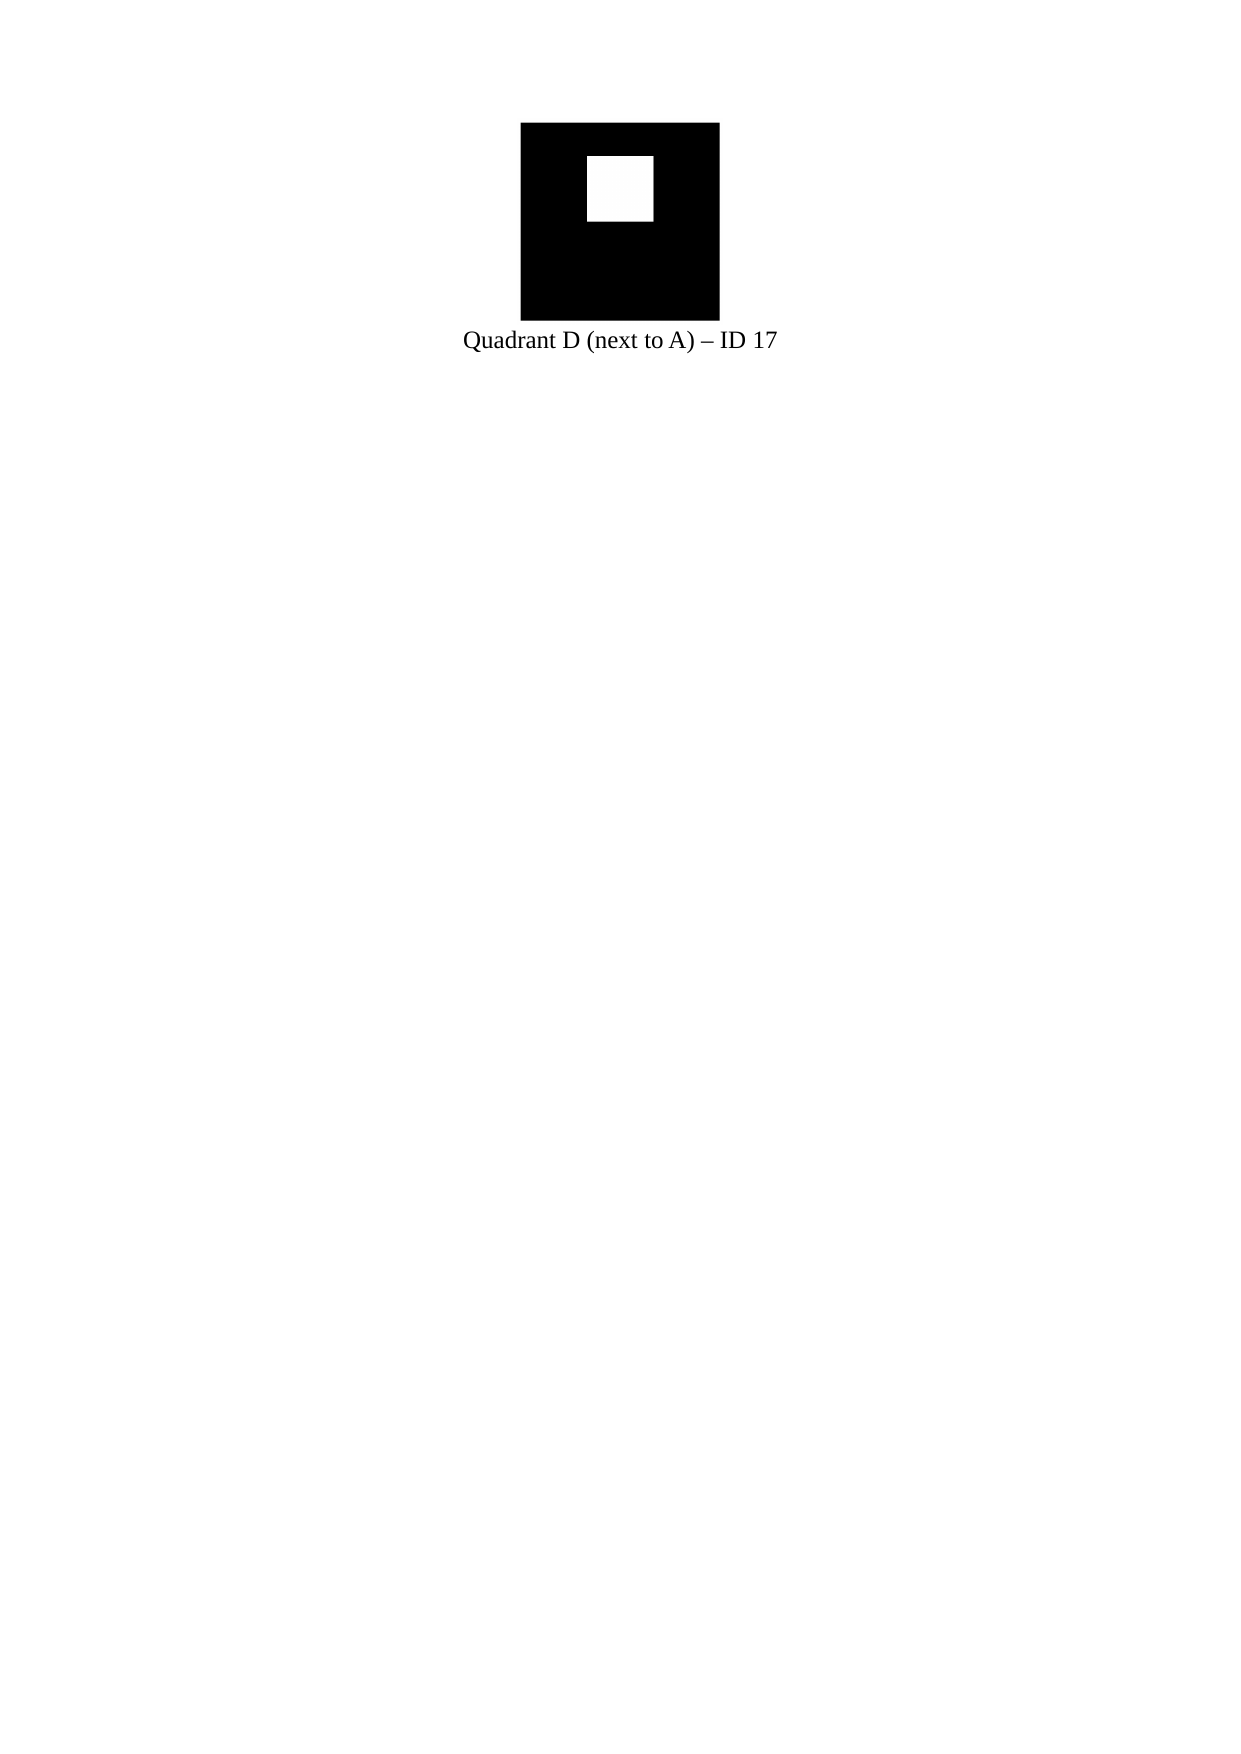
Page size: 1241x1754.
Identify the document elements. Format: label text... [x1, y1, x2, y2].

text Quadrant D (next to A) – ID 17 [118, 118, 1122, 353]
picture [516, 118, 724, 325]
